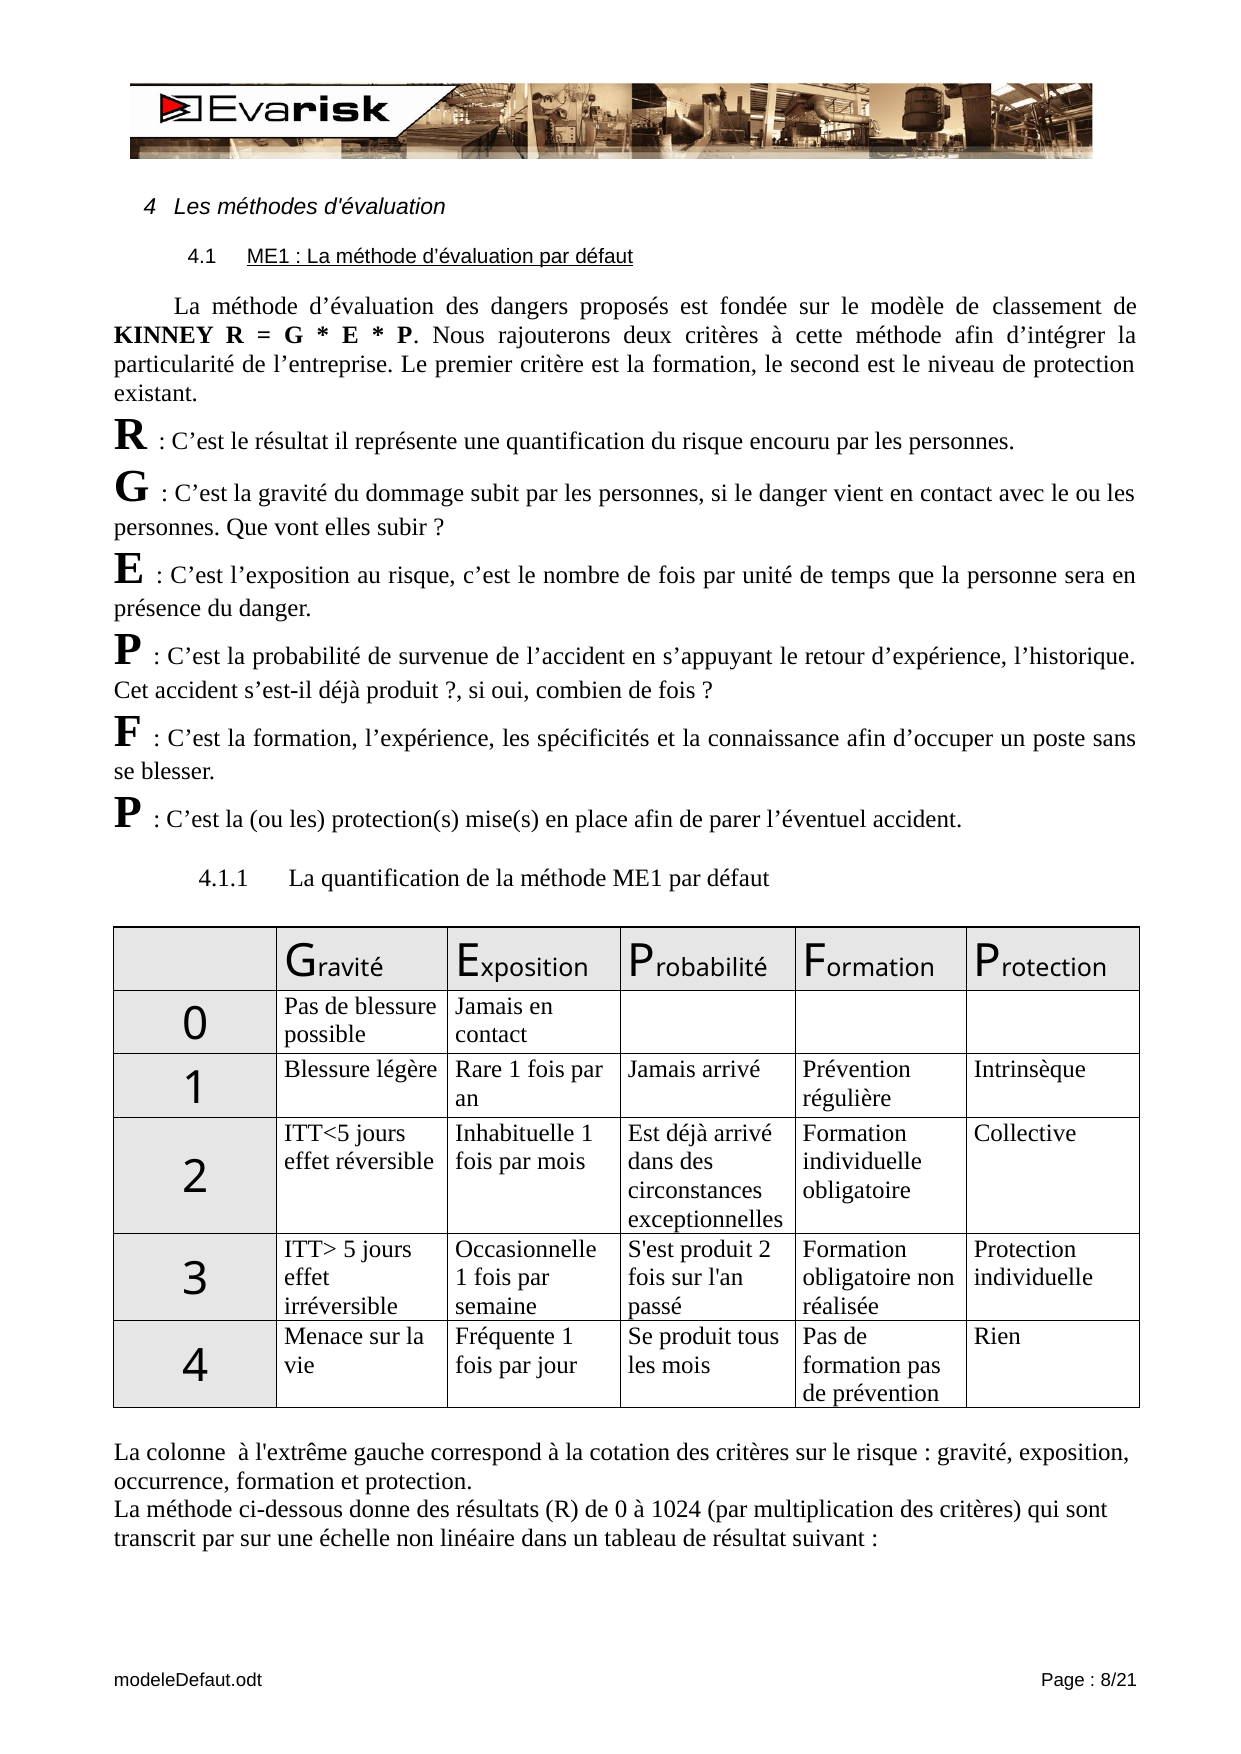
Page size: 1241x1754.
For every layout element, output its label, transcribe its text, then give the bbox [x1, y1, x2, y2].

subtitle La quantification de la méthode ME1 par défaut [198, 863, 1137, 891]
text R : C’est le résultat il représente une quantification du risque encouru par les personnes. [114, 406, 1137, 459]
table_header [114, 928, 276, 990]
table_cell Pas de blessure possible [277, 991, 447, 1053]
text P : C’est la probabilité de survenue de l’accident en s’appuyant le retour d’expérience, l’historique. Cet accident s’est-il déjà produit ?, si oui, combien de fois ? [114, 622, 1137, 703]
subtitle ME1 : La méthode d’évaluation par défaut [187, 244, 1137, 268]
subtitle Les méthodes d'évaluation [143, 193, 1137, 219]
text La méthode d’évaluation des dangers proposés est fondée sur le modèle de classement de KINNEY R = G * E * P. Nous rajouterons deux critères à cette méthode afin d’intégrer la particularité de l’entreprise. Le premier critère est la formation, le second est le niveau de protection existant. [114, 291, 1137, 406]
table_cell [967, 991, 1139, 1053]
table_header Gravité [277, 928, 447, 990]
table_cell Collective [967, 1118, 1139, 1233]
table_cell Est déjà arrivé dans des circonstances exceptionnelles [621, 1118, 795, 1233]
table_cell Fréquente 1 fois par jour [448, 1321, 620, 1407]
table_cell S'est produit 2 fois sur l'an passé [621, 1234, 795, 1320]
table_cell Intrinsèque [967, 1054, 1139, 1117]
table_cell Rien [967, 1321, 1139, 1407]
table_header Probabilité [621, 928, 795, 990]
table_cell Menace sur la vie [277, 1321, 447, 1407]
table_cell 0 [114, 991, 276, 1053]
table_cell [621, 991, 795, 1053]
text P : C’est la (ou les) protection(s) mise(s) en place afin de parer l’éventuel accident. [114, 785, 1137, 838]
table_cell Prévention régulière [796, 1054, 966, 1117]
table_cell 3 [114, 1234, 276, 1320]
table_cell Se produit tous les mois [621, 1321, 795, 1407]
table_cell [796, 991, 966, 1053]
text G : C’est la gravité du dommage subit par les personnes, si le danger vient en contact avec le ou les personnes. Que vont elles subir ? [114, 459, 1137, 541]
table_cell Pas de formation pas de prévention [796, 1321, 966, 1407]
table_cell 1 [114, 1054, 276, 1117]
table_header Exposition [448, 928, 620, 990]
text La colonne à l'extrême gauche correspond à la cotation des critères sur le risque : gravité, exposition, occurrence, formation et protection. [114, 1437, 1137, 1494]
table_cell Inhabituelle 1 fois par mois [448, 1118, 620, 1233]
table_cell ITT<5 jours effet réversible [277, 1118, 447, 1233]
table_cell 4 [114, 1321, 276, 1407]
text La méthode ci-dessous donne des résultats (R) de 0 à 1024 (par multiplication des critères) qui sont transcrit par sur une échelle non linéaire dans un tableau de résultat suivant : [114, 1494, 1137, 1552]
table_header Protection [967, 928, 1139, 990]
table_cell Formation individuelle obligatoire [796, 1118, 966, 1233]
table_cell Jamais en contact [448, 991, 620, 1053]
table_cell Jamais arrivé [621, 1054, 795, 1117]
table_cell Protection individuelle [967, 1234, 1139, 1320]
table_cell ITT> 5 jours effet irréversible [277, 1234, 447, 1320]
table_cell Occasionnelle 1 fois par semaine [448, 1234, 620, 1320]
table_header Formation [796, 928, 966, 990]
table_cell Rare 1 fois par an [448, 1054, 620, 1117]
text E : C’est l’exposition au risque, c’est le nombre de fois par unité de temps que la personne sera en présence du danger. [114, 541, 1137, 622]
text F : C’est la formation, l’expérience, les spécificités et la connaissance afin d’occuper un poste sans se blesser. [114, 703, 1137, 785]
table_cell Blessure légère [277, 1054, 447, 1117]
table_cell 2 [114, 1118, 276, 1233]
table_cell Formation obligatoire non réalisée [796, 1234, 966, 1320]
